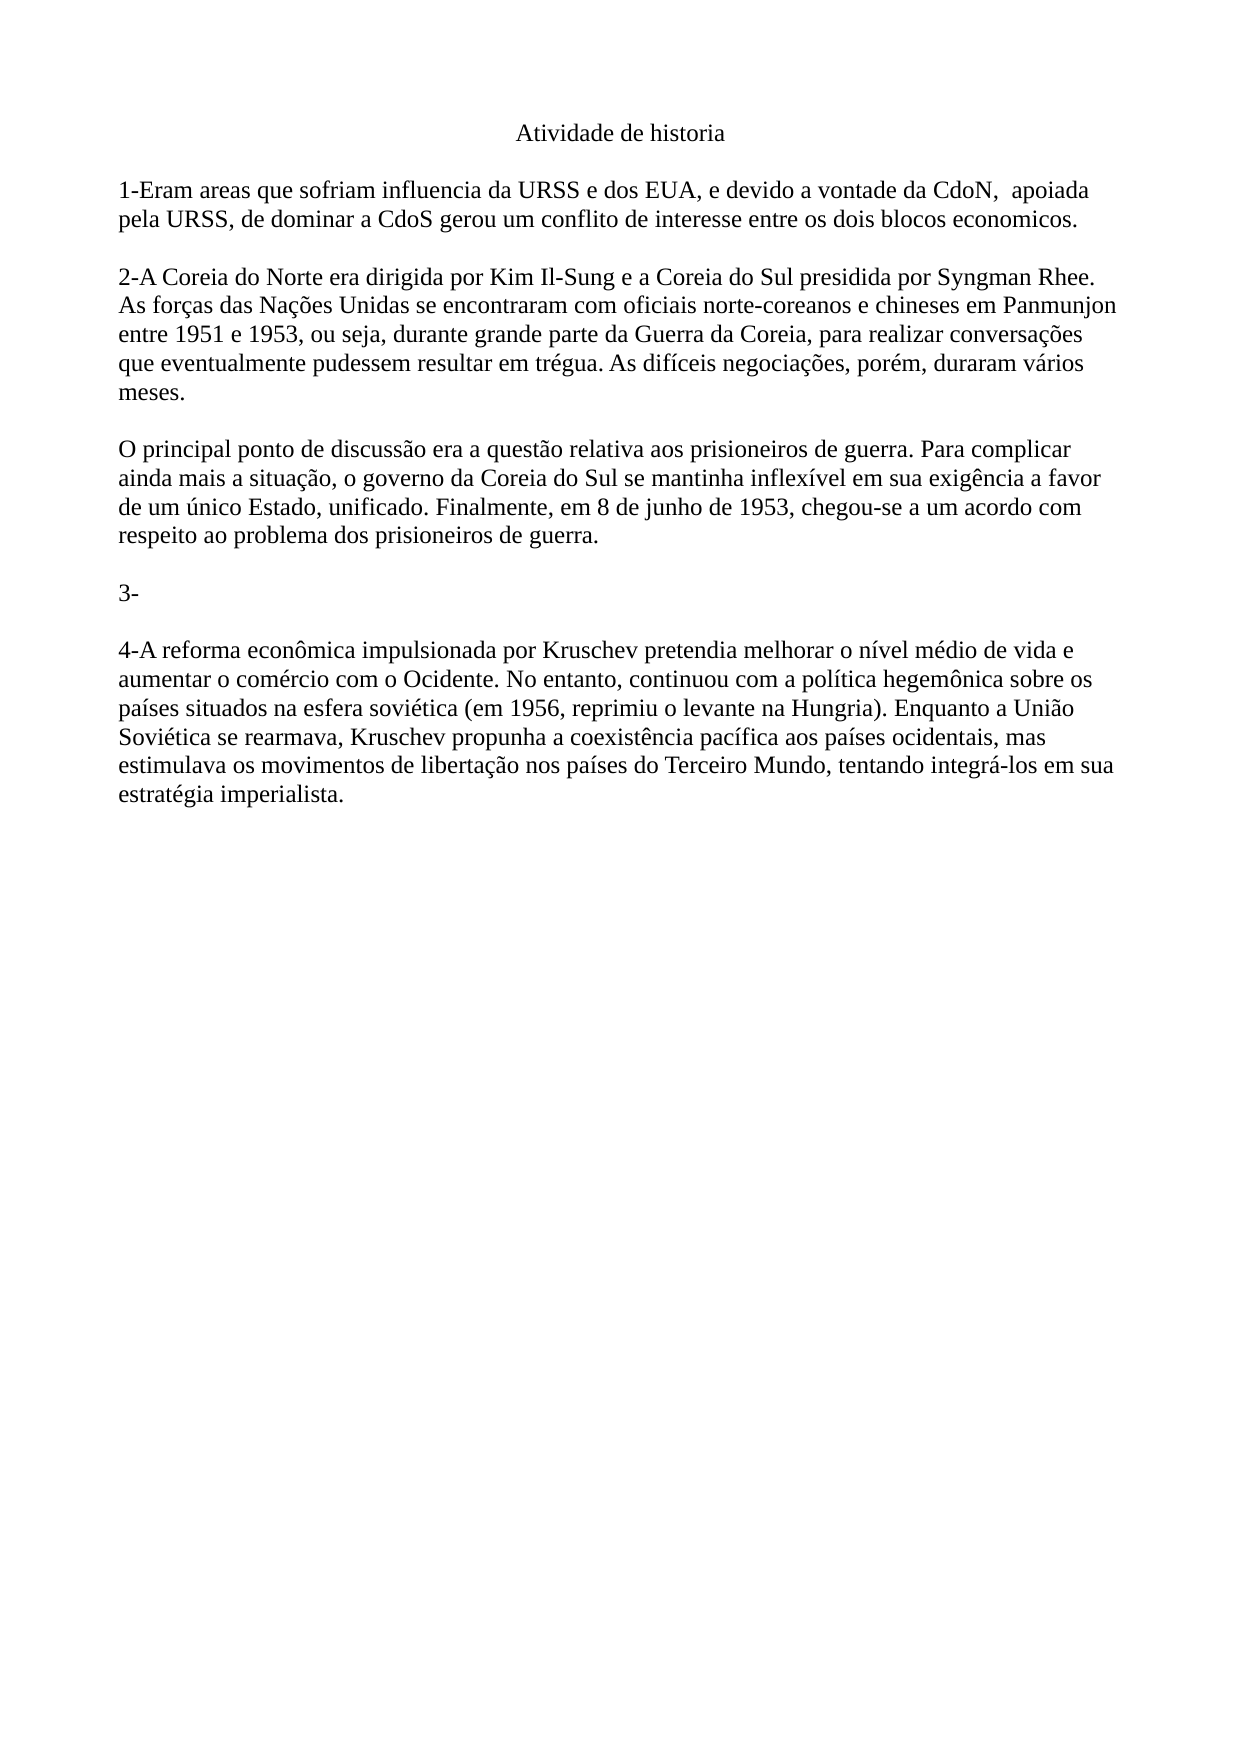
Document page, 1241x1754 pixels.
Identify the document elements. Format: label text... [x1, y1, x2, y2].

text 4-A reforma econômica impulsionada por Kruschev pretendia melhorar o nível médio de vida e aumentar o comércio com o Ocidente. No entanto, continuou com a política hegemônica sobre os países situados na esfera soviética (em 1956, reprimiu o levante na Hungria). Enquanto a União Soviética se rearmava, Kruschev propunha a coexistência pacífica aos países ocidentais, mas estimulava os movimentos de libertação nos países do Terceiro Mundo, tentando integrá-los em sua estratégia imperialista. [118, 636, 1122, 808]
text 3- [118, 578, 1122, 607]
text 2-A Coreia do Norte era dirigida por Kim Il-Sung e a Coreia do Sul presidida por Syngman Rhee. As forças das Nações Unidas se encontraram com oficiais norte-coreanos e chineses em Panmunjon entre 1951 e 1953, ou seja, durante grande parte da Guerra da Coreia, para realizar conversações que eventualmente pudessem resultar em trégua. As difíceis negociações, porém, duraram vários meses. O principal ponto de discussão era a questão relativa aos prisioneiros de guerra. Para complicar ainda mais a situação, o governo da Coreia do Sul se mantinha inflexível em sua exigência a favor de um único Estado, unificado. Finalmente, em 8 de junho de 1953, chegou-se a um acordo com respeito ao problema dos prisioneiros de guerra. [118, 262, 1122, 549]
text Atividade de historia [118, 118, 1122, 147]
text 1-Eram areas que sofriam influencia da URSS e dos EUA, e devido a vontade da CdoN, apoiada pela URSS, de dominar a CdoS gerou um conflito de interesse entre os dois blocos economicos. [118, 176, 1122, 233]
